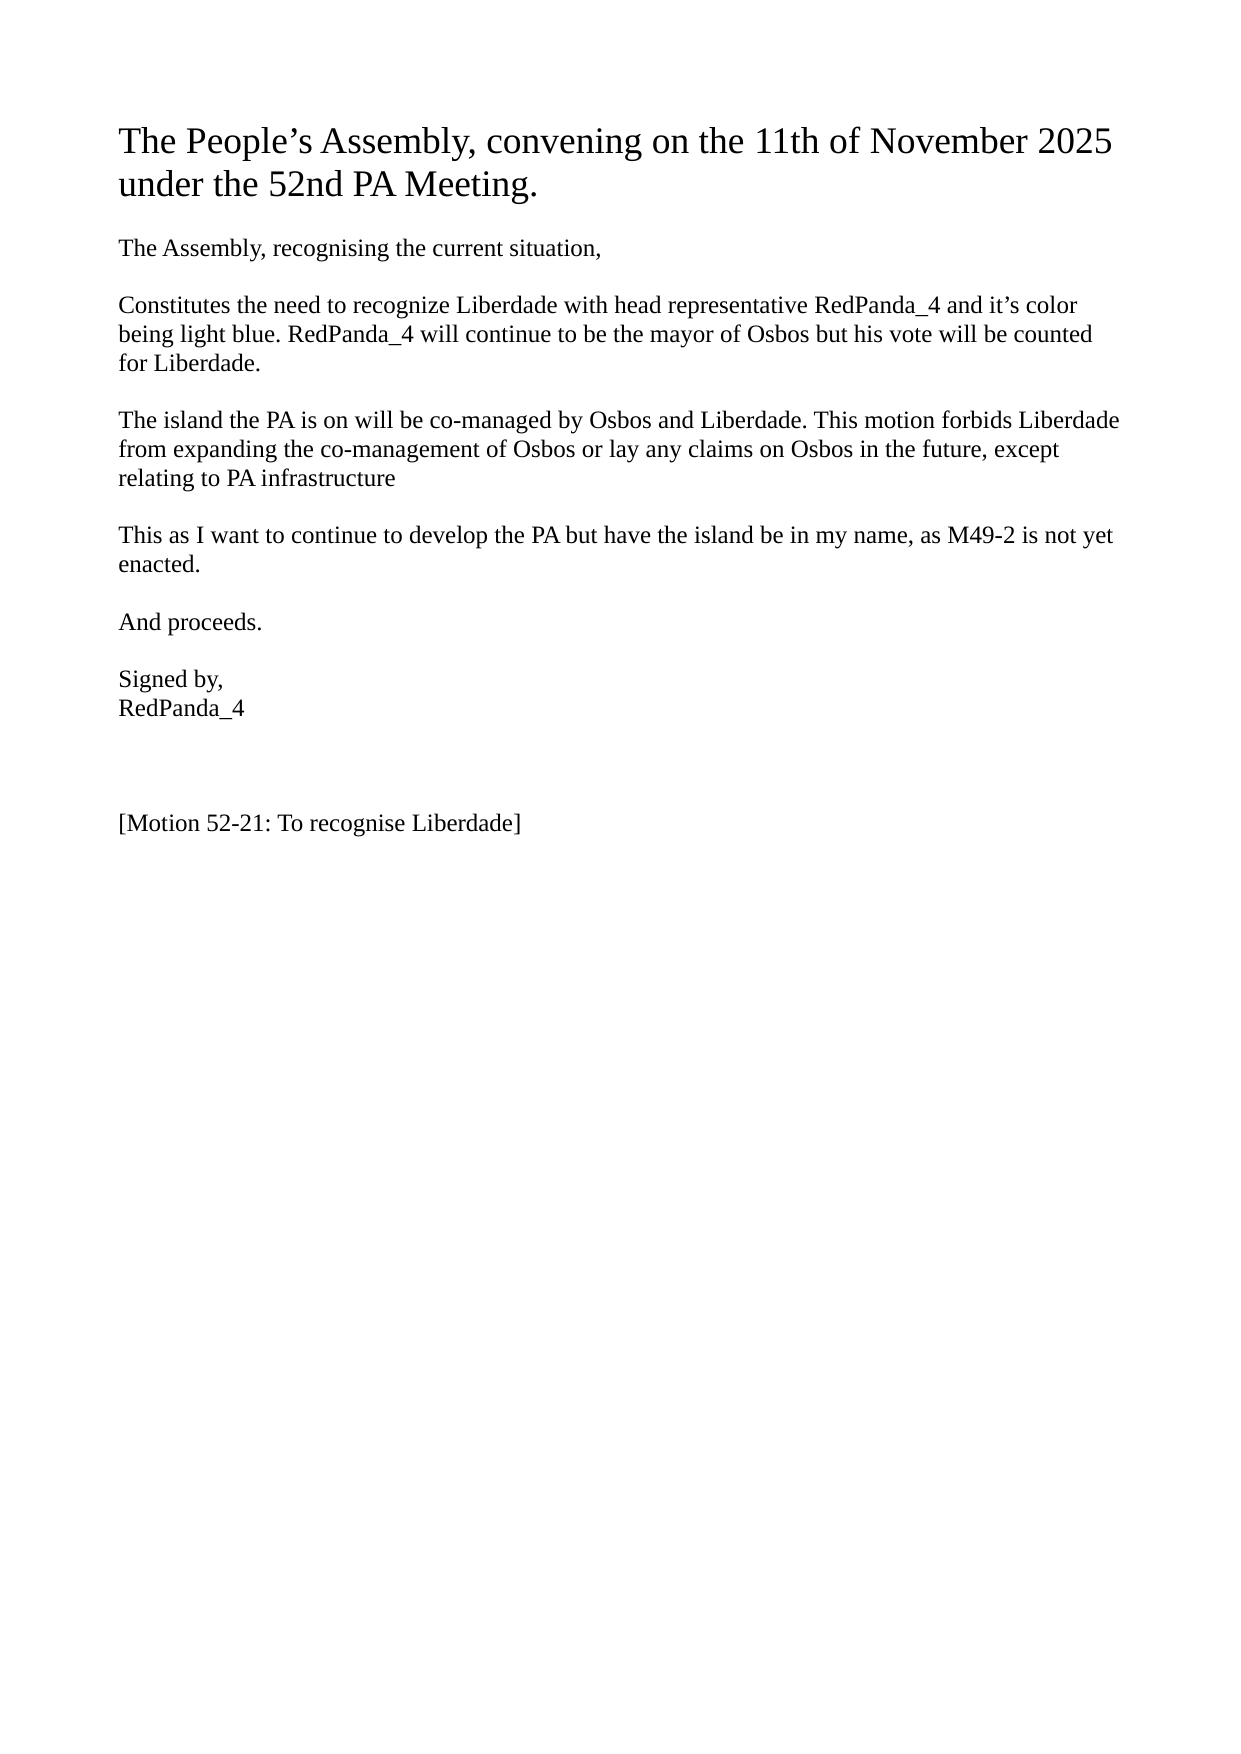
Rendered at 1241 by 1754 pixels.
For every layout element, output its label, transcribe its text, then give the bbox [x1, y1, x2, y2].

text The island the PA is on will be co-managed by Osbos and Liberdade. This motion forbids Liberdade from expanding the co-management of Osbos or lay any claims on Osbos in the future, except relating to PA infrastructure [118, 406, 1122, 492]
text Signed by, [118, 664, 1122, 693]
text RedPanda_4 [118, 693, 1122, 722]
text This as I want to continue to develop the PA but have the island be in my name, as M49-2 is not yet enacted. [118, 521, 1122, 578]
text The People’s Assembly, convening on the 11th of November 2025 under the 52nd PA Meeting. [118, 118, 1122, 204]
text [Motion 52-21: To recognise Liberdade] [118, 808, 1122, 837]
text And proceeds. [118, 607, 1122, 636]
text The Assembly, recognising the current situation, [118, 233, 1122, 262]
text Constitutes the need to recognize Liberdade with head representative RedPanda_4 and it’s color being light blue. RedPanda_4 will continue to be the mayor of Osbos but his vote will be counted for Liberdade. [118, 291, 1122, 377]
